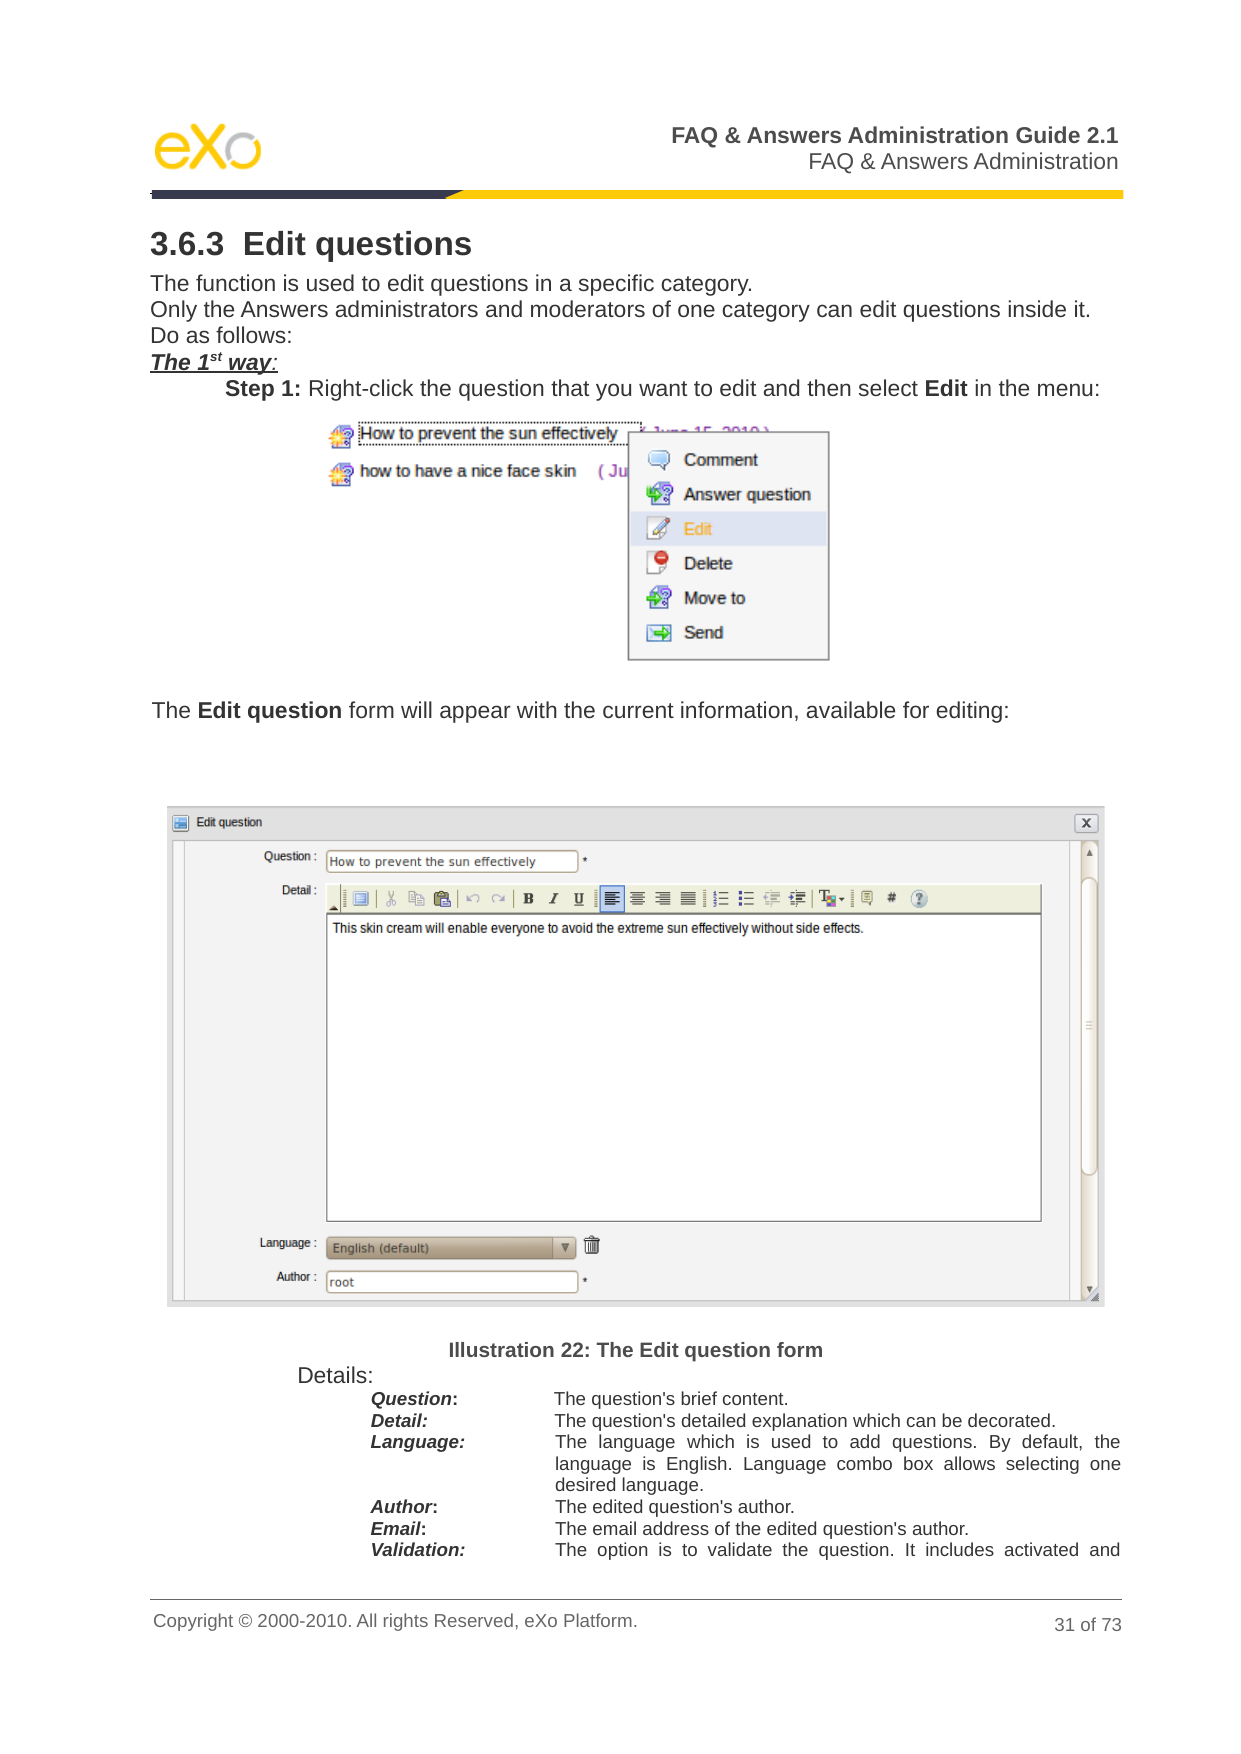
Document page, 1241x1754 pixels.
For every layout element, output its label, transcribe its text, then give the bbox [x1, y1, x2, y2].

picture [151, 190, 1124, 199]
text Language: The language which is used to add questions. By default, the language is English. Language combo box allows selecting one desired language. [370, 1431, 1122, 1496]
text The function is used to edit questions in a specific category. [150, 269, 1122, 296]
text [167, 799, 1104, 806]
text Illustration 22: The Edit question form [167, 1307, 1104, 1362]
picture [318, 408, 833, 664]
text Validation: The option is to validate the question. It includes activated and [370, 1539, 1122, 1561]
text Question: The question's brief content. [150, 1388, 1122, 1409]
list Step 1: Right-click the question that you want to edit and then select Edit in the menu: [187, 375, 1122, 401]
text Do as follows: [150, 322, 1122, 348]
text Details: [150, 724, 1122, 1388]
text Author: The edited question's author. [370, 1496, 1122, 1517]
text The 1st way: [150, 348, 1122, 375]
text Only the Answers administrators and moderators of one category can edit questions inside it. [150, 296, 1122, 322]
list The Edit question form will appear with the current information, available for editing: [114, 697, 1122, 724]
picture [155, 123, 262, 170]
text Email: The email address of the edited question's author. [370, 1517, 1122, 1539]
picture [167, 806, 1105, 1307]
text Detail: The question's detailed explanation which can be decorated. [371, 1409, 1122, 1431]
subtitle Edit questions [150, 223, 1122, 262]
